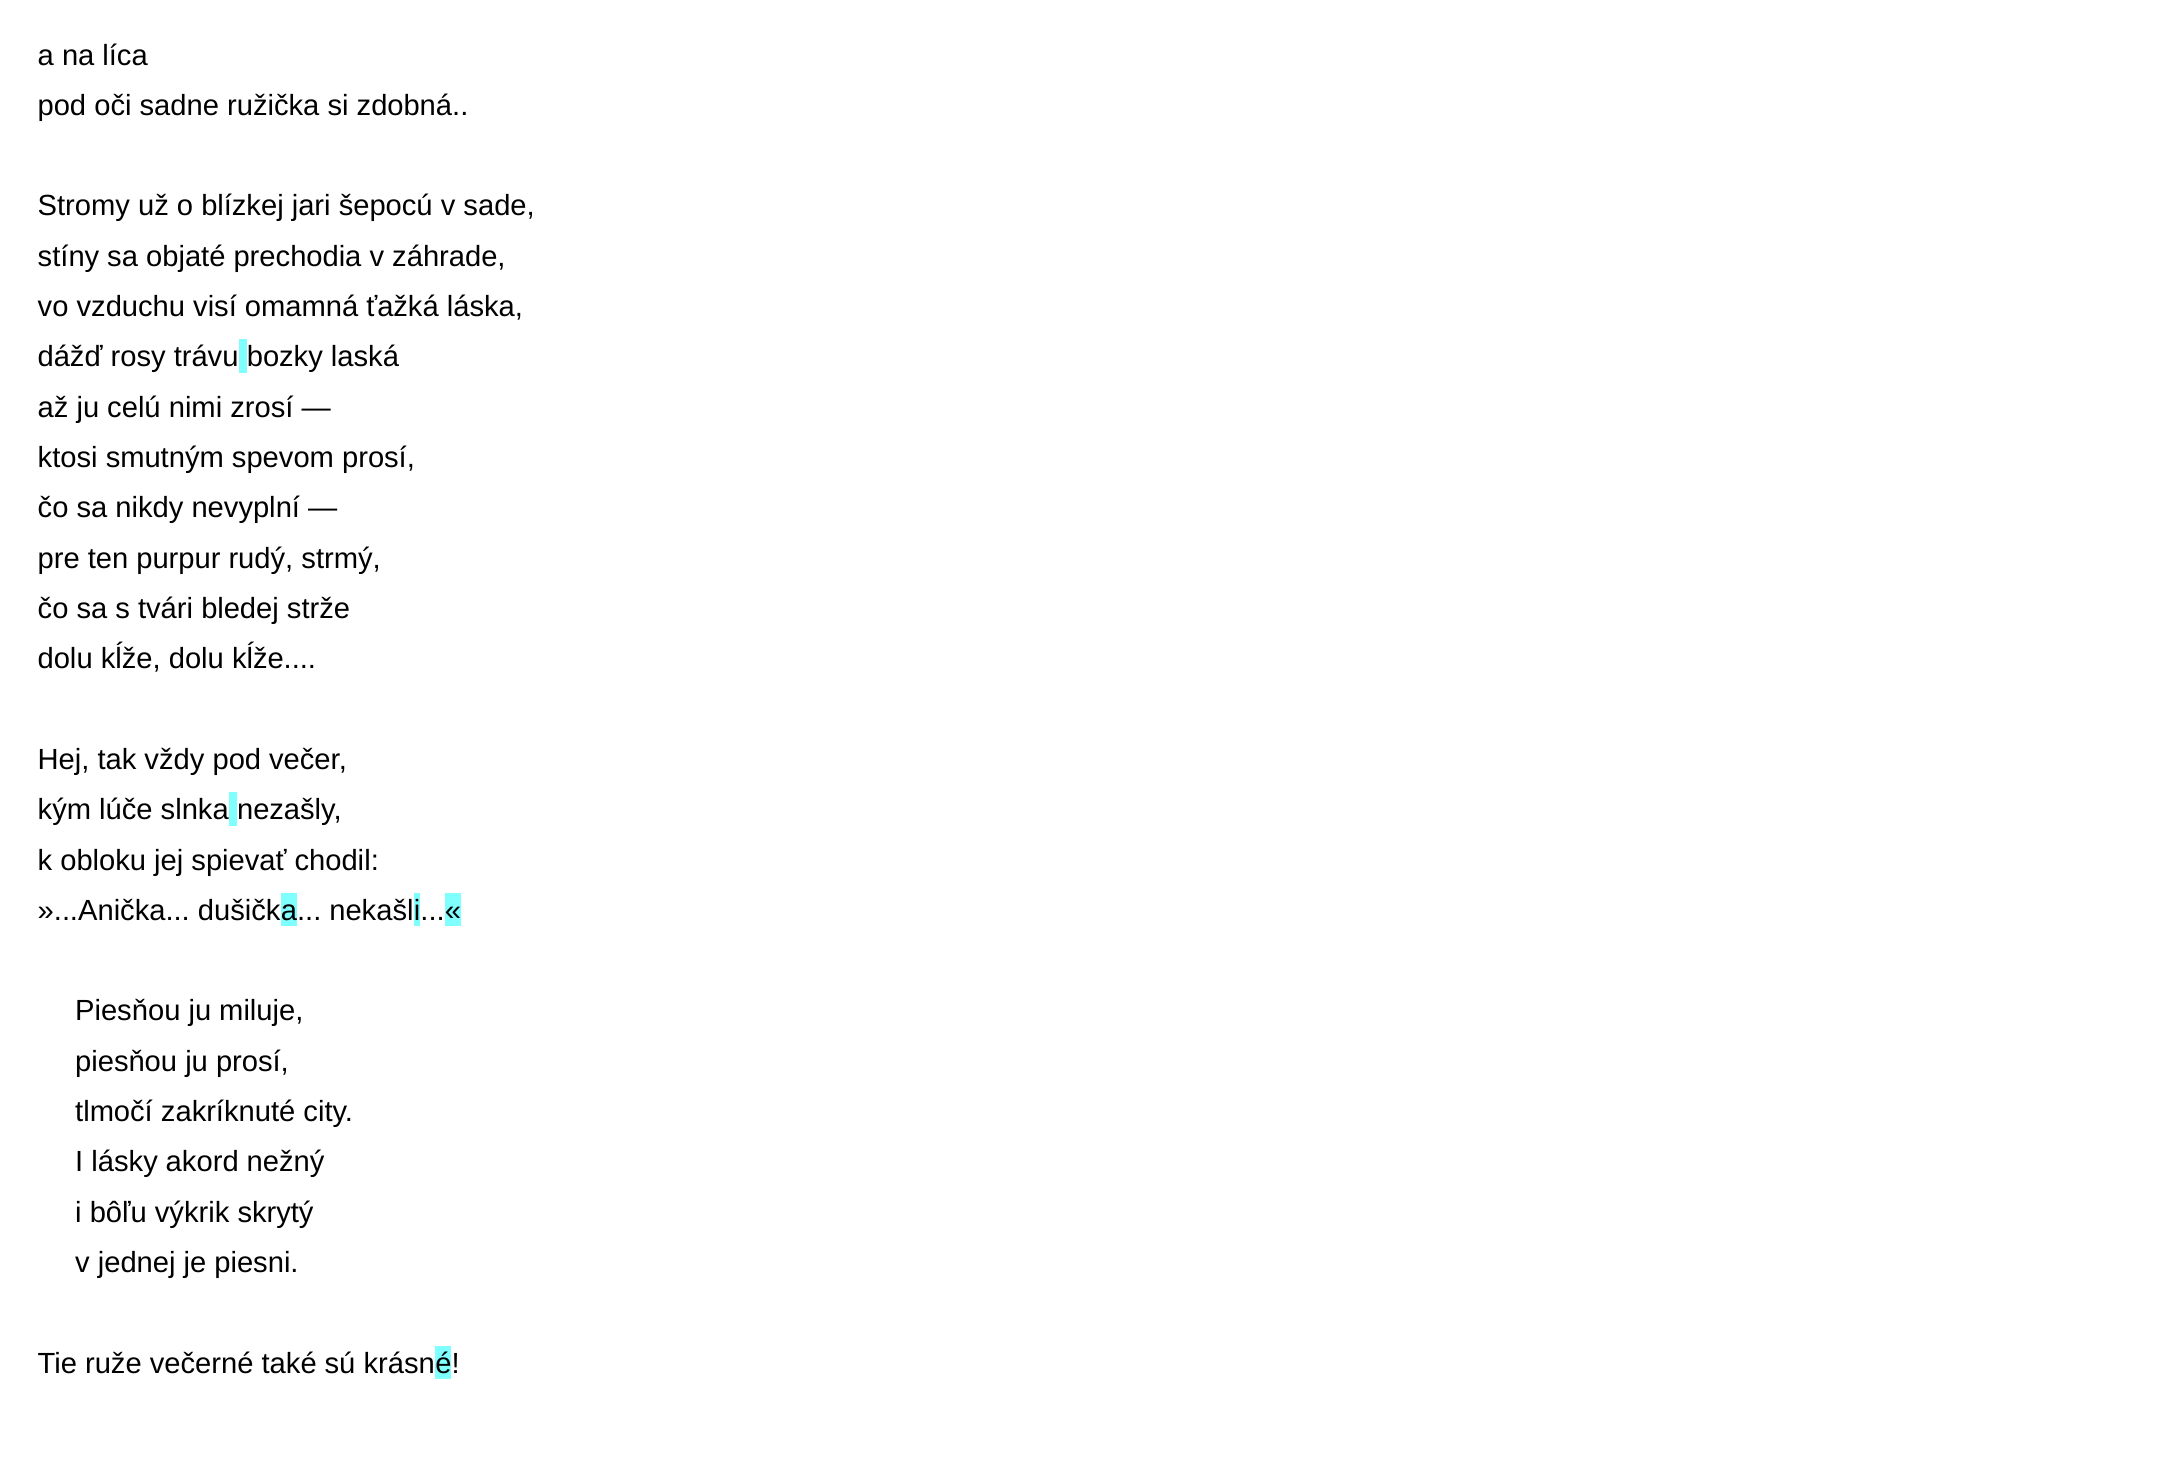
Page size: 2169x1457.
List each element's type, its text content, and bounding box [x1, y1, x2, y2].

text I lásky akord nežný [37, 1144, 1130, 1178]
text v jednej je piesni. [37, 1245, 1130, 1278]
text dolu kĺže, dolu kĺže.... [37, 641, 1130, 675]
text pre ten purpur rudý, strmý, [37, 541, 1130, 574]
text i bôľu výkrik skrytý [37, 1195, 1130, 1228]
text Piesňou ju miluje, [37, 993, 1130, 1027]
text vo vzduchu visí omamná ťažká láska, [37, 289, 1130, 323]
text čo sa s tvári bledej strže [37, 591, 1130, 624]
text tlmočí zakríknuté city. [37, 1094, 1130, 1128]
text »...Anička... dušička... nekašli...« [37, 893, 1130, 926]
text ktosi smutným spevom prosí, [37, 440, 1130, 473]
text stíny sa objaté prechodia v záhrade, [37, 239, 1130, 272]
text čo sa nikdy nevyplní — [37, 490, 1130, 524]
text k obloku jej spievať chodil: [37, 842, 1130, 876]
text Tie ruže večerné také sú krásné! [37, 1346, 1130, 1379]
text Stromy už o blízkej jari šepocú v sade, [37, 188, 1130, 222]
text až ju celú nimi zrosí — [37, 390, 1130, 423]
text kým lúče slnka nezašly, [37, 792, 1130, 826]
text a na líca [37, 37, 1130, 71]
text piesňou ju prosí, [37, 1044, 1130, 1077]
text Hej, tak vždy pod večer, [37, 742, 1130, 775]
text pod oči sadne ružička si zdobná.. [37, 88, 1130, 121]
text dážď rosy trávu bozky laská [37, 339, 1130, 373]
